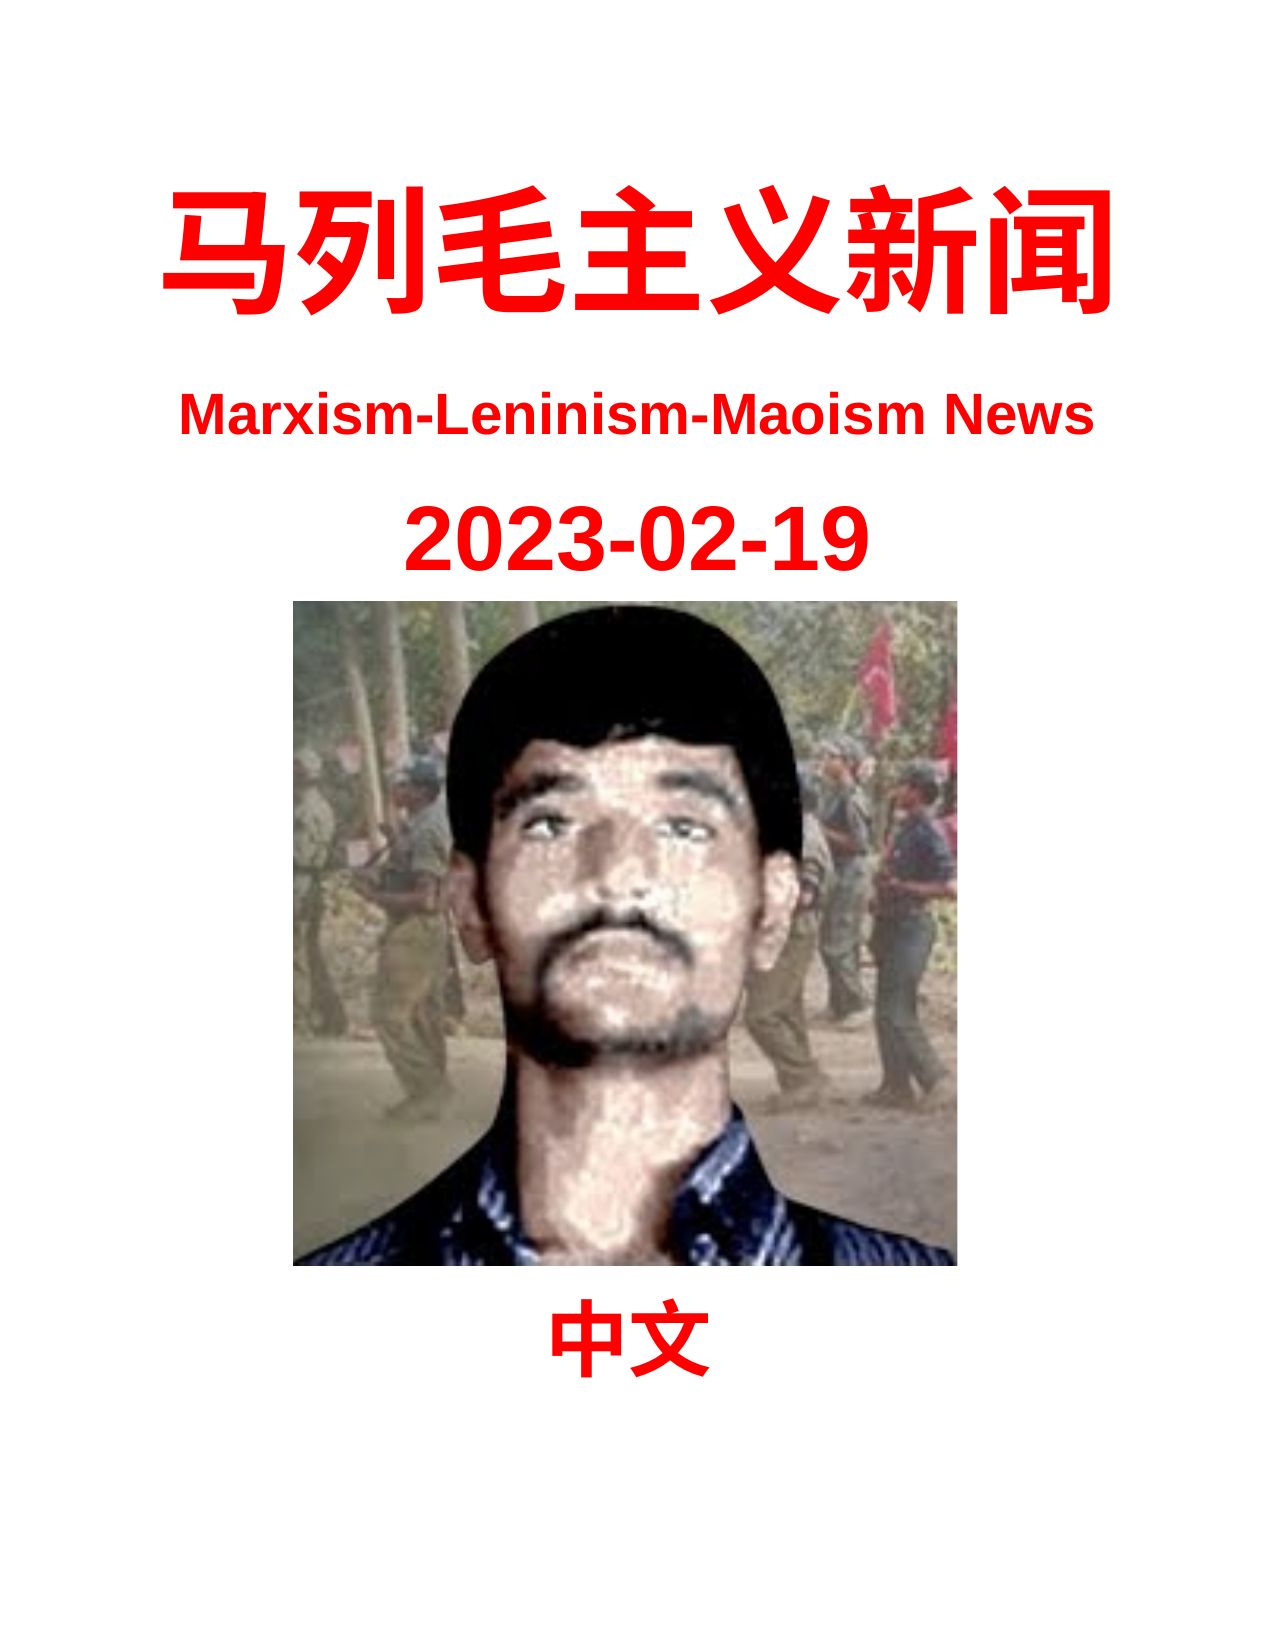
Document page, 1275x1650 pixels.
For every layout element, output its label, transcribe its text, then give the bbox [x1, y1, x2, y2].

picture [293, 601, 958, 1266]
subtitle 马列毛主义新闻 [118, 143, 1157, 342]
subtitle 中文 [118, 1274, 1157, 1395]
subtitle 2023-02-19 [118, 484, 1157, 590]
subtitle Marxism-Leninism-Maoism News [118, 380, 1157, 447]
